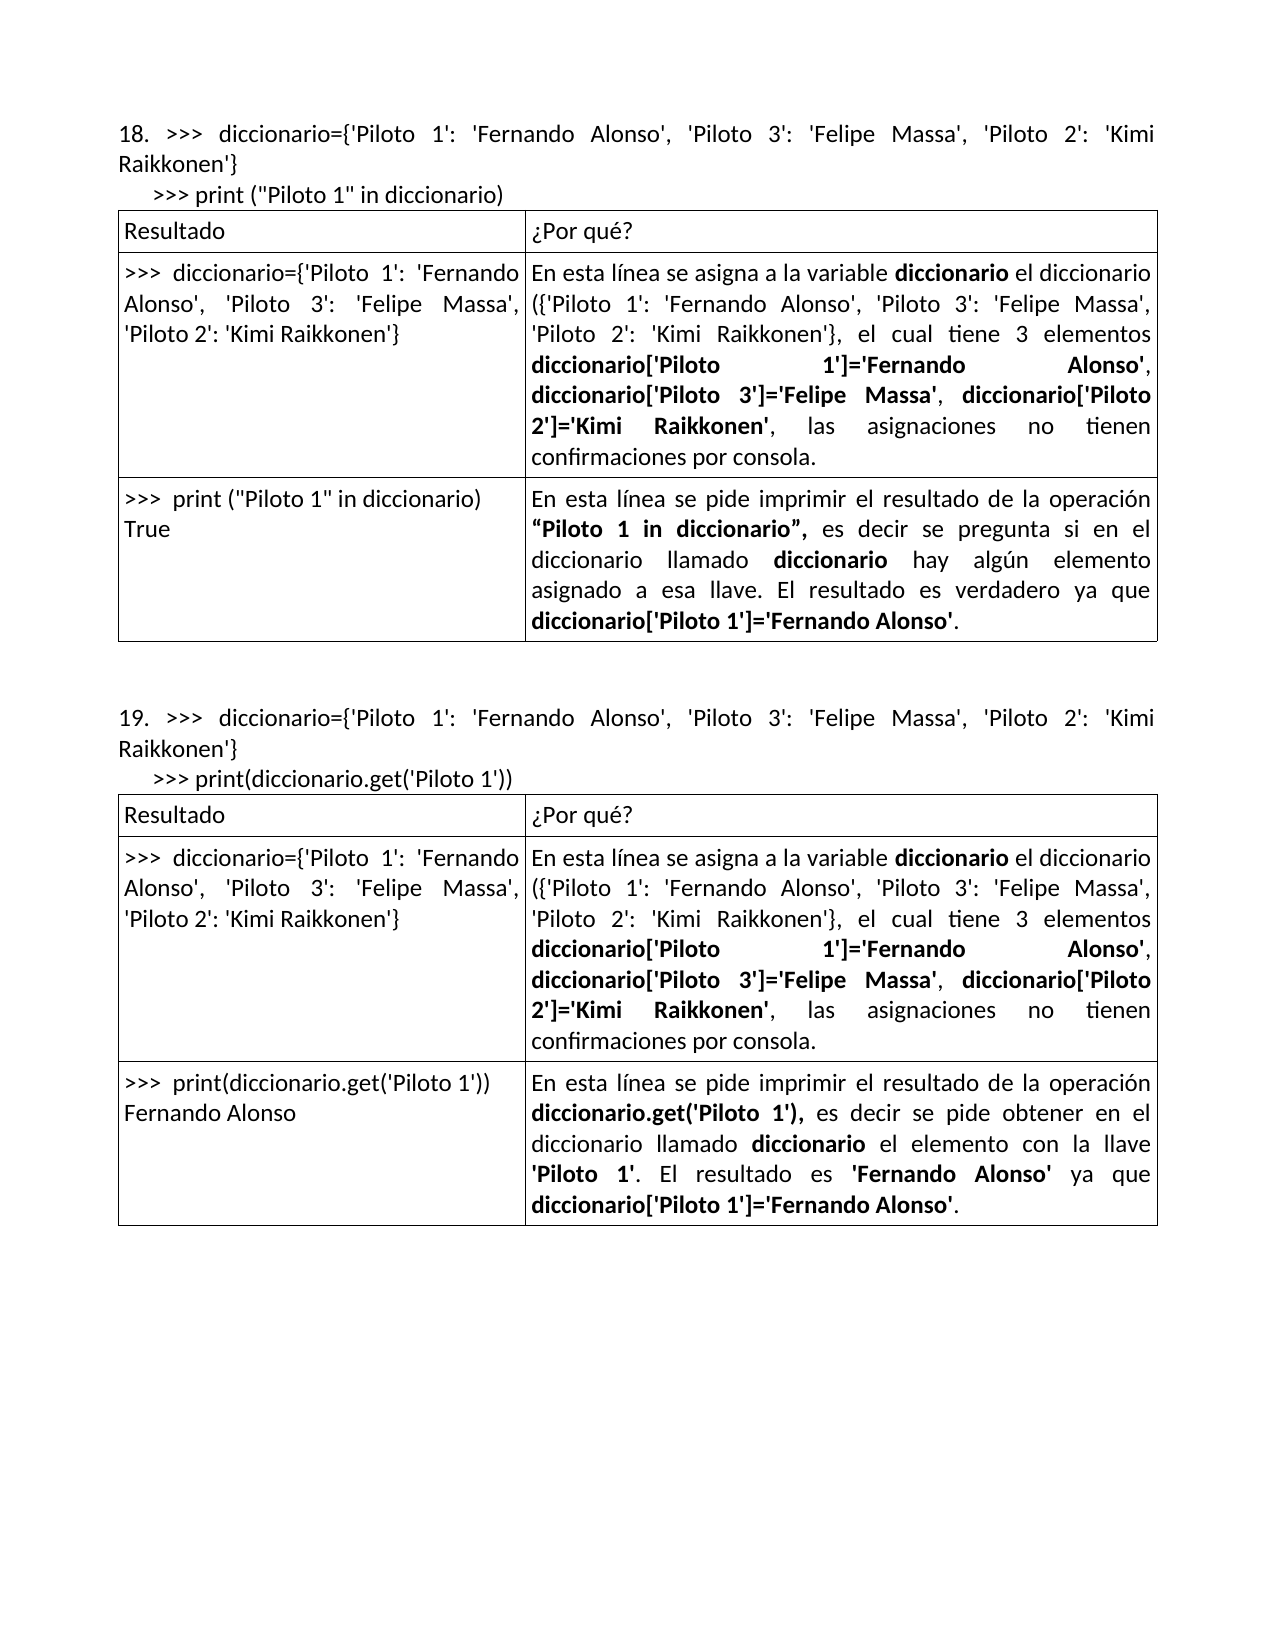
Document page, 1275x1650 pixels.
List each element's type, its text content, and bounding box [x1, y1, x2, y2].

table_header Resultado [119, 211, 525, 252]
table_cell En esta línea se pide imprimir el resultado de la operación “Piloto 1 in diccionario”, es decir se pregunta si en el diccionario llamado diccionario hay algún elemento asignado a esa llave. El resultado es verdadero ya que diccionario['Piloto 1']='Fernando Alonso'. [526, 478, 1157, 641]
text >>> print ("Piloto 1" in diccionario) [118, 179, 1157, 210]
table_header ¿Por qué? [526, 211, 1157, 252]
text 18. >>> diccionario={'Piloto 1': 'Fernando Alonso', 'Piloto 3': 'Felipe Massa', 'Piloto 2': 'Kimi Raikkonen'} [118, 118, 1157, 179]
table_header ¿Por qué? [526, 795, 1157, 836]
text >>> print(diccionario.get('Piloto 1')) [118, 763, 1157, 794]
text 19. >>> diccionario={'Piloto 1': 'Fernando Alonso', 'Piloto 3': 'Felipe Massa', 'Piloto 2': 'Kimi Raikkonen'} [118, 702, 1157, 763]
table_cell En esta línea se asigna a la variable diccionario el diccionario ({'Piloto 1': 'Fernando Alonso', 'Piloto 3': 'Felipe Massa', 'Piloto 2': 'Kimi Raikkonen'}, el cual tiene 3 elementos diccionario['Piloto 1']='Fernando Alonso', diccionario['Piloto 3']='Felipe Massa', diccionario['Piloto 2']='Kimi Raikkonen', las asignaciones no tienen confirmaciones por consola. [526, 253, 1157, 477]
table_cell En esta línea se pide imprimir el resultado de la operación diccionario.get('Piloto 1'), es decir se pide obtener en el diccionario llamado diccionario el elemento con la llave 'Piloto 1'. El resultado es 'Fernando Alonso' ya que diccionario['Piloto 1']='Fernando Alonso'. [526, 1062, 1157, 1225]
table_cell >>> print ("Piloto 1" in diccionario) True [119, 478, 525, 641]
table_cell >>> diccionario={'Piloto 1': 'Fernando Alonso', 'Piloto 3': 'Felipe Massa', 'Piloto 2': 'Kimi Raikkonen'} [119, 253, 525, 477]
table_cell >>> print(diccionario.get('Piloto 1')) Fernando Alonso [119, 1062, 525, 1225]
table_header Resultado [119, 795, 525, 836]
table_cell En esta línea se asigna a la variable diccionario el diccionario ({'Piloto 1': 'Fernando Alonso', 'Piloto 3': 'Felipe Massa', 'Piloto 2': 'Kimi Raikkonen'}, el cual tiene 3 elementos diccionario['Piloto 1']='Fernando Alonso', diccionario['Piloto 3']='Felipe Massa', diccionario['Piloto 2']='Kimi Raikkonen', las asignaciones no tienen confirmaciones por consola. [526, 837, 1157, 1061]
table_cell >>> diccionario={'Piloto 1': 'Fernando Alonso', 'Piloto 3': 'Felipe Massa', 'Piloto 2': 'Kimi Raikkonen'} [119, 837, 525, 1061]
